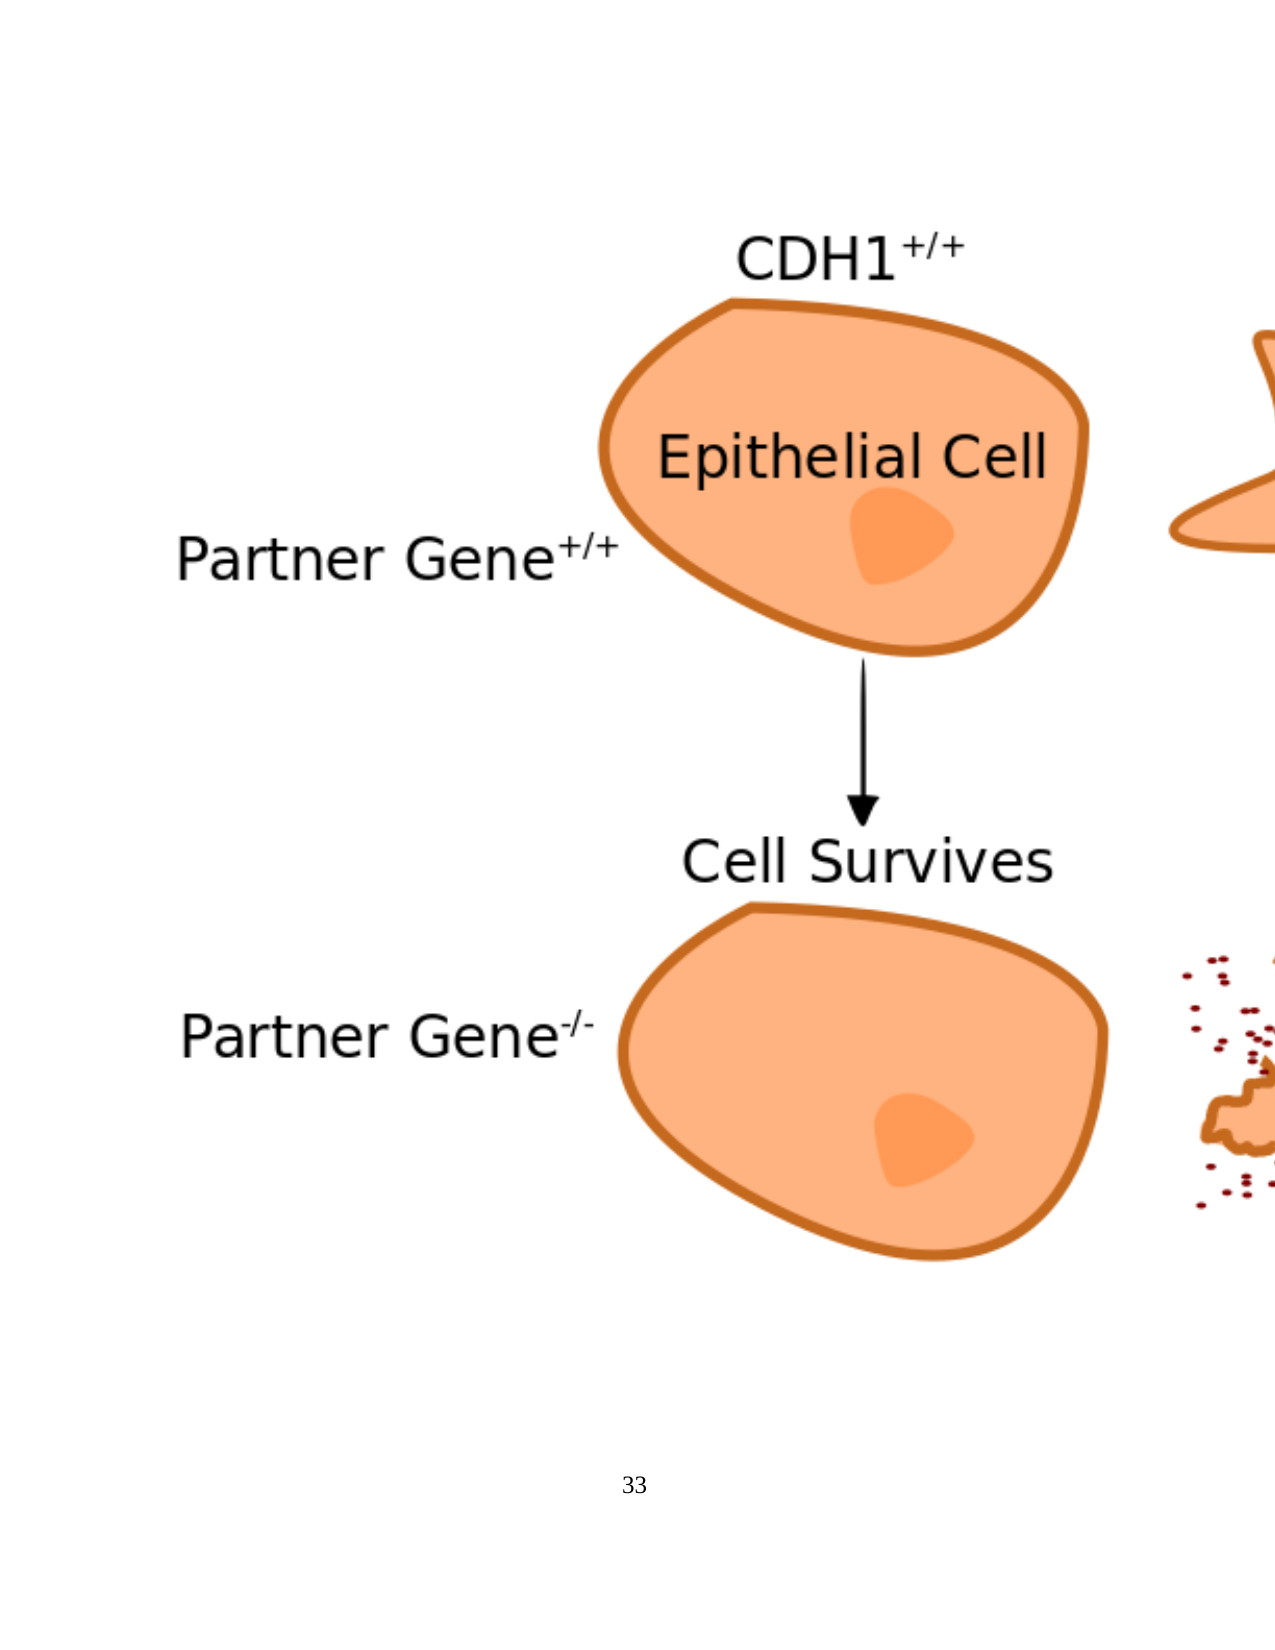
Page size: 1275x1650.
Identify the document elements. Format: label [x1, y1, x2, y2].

picture [150, 150, 1275, 1400]
